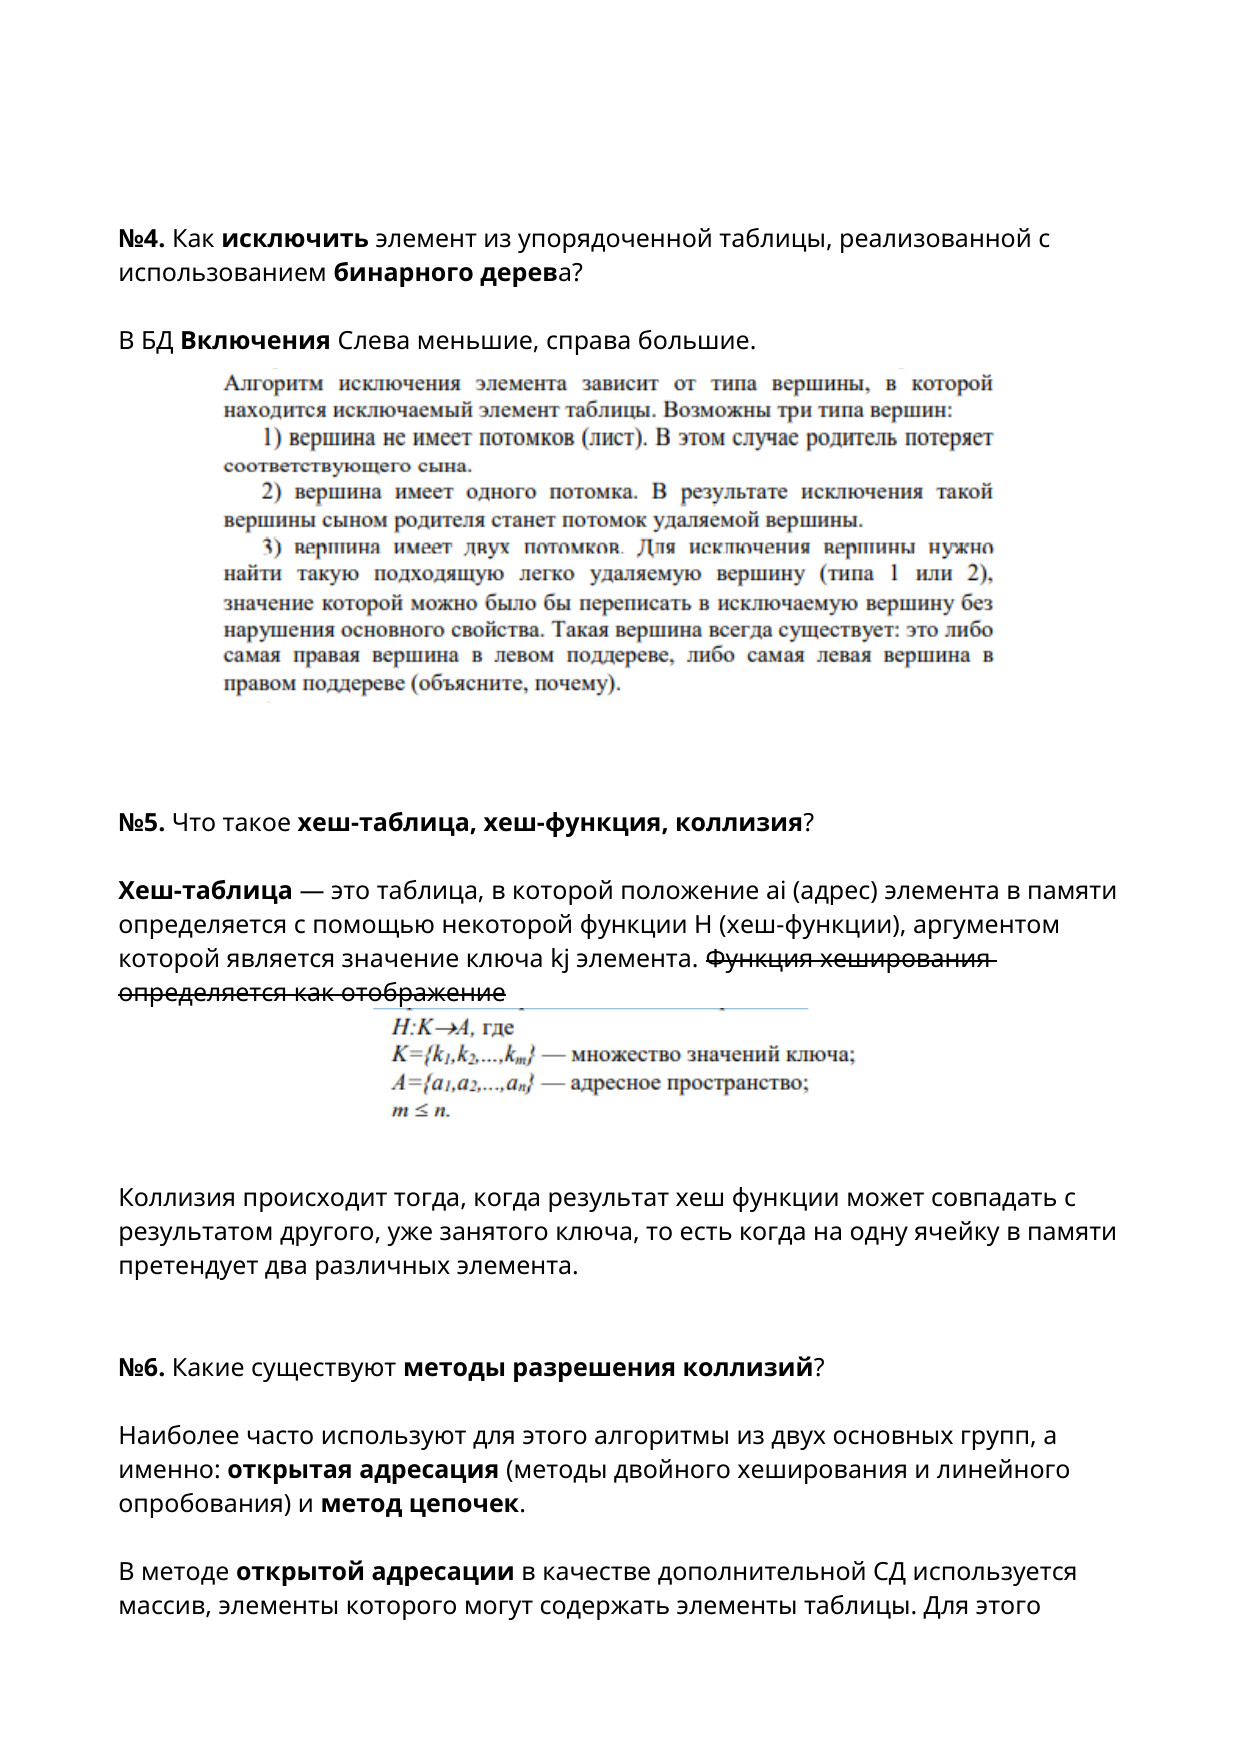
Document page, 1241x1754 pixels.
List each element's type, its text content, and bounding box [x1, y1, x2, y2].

picture [373, 1008, 868, 1123]
text №4. Как исключить элемент из упорядоченной таблицы, реализованной с использованием бинарного дерева? [118, 220, 1122, 288]
text Наиболее часто используют для этого алгоритмы из двух основных групп, а именно: открытая адресация (методы двойного хеширования и линейного опробования) и метод цепочек. [118, 1418, 1122, 1520]
text В БД Включения Слева меньшие, справа большие. [118, 322, 1122, 357]
text В методе открытой адресации в качестве дополнительной СД используется массив, элементы которого могут содержать элементы таблицы. Для этого [118, 1554, 1122, 1622]
picture [217, 368, 1024, 703]
text Коллизия происходит тогда, когда результат хеш функции может совпадать с результатом другого, уже занятого ключа, то есть когда на одну ячейку в памяти претендует два различных элемента. [118, 1179, 1122, 1281]
text №5. Что такое хеш-таблица, хеш-функция, коллизия? [118, 804, 1122, 839]
text Хеш-таблица — это таблица, в которой положение аi (адрес) элемента в памяти определяется с помощью некоторой функции H (хеш-функции), аргументом которой является значение ключа kj элемента. Функция хеширования определяется как отображение [118, 873, 1122, 1009]
text №6. Какие существуют методы разрешения коллизий? [118, 1349, 1122, 1384]
